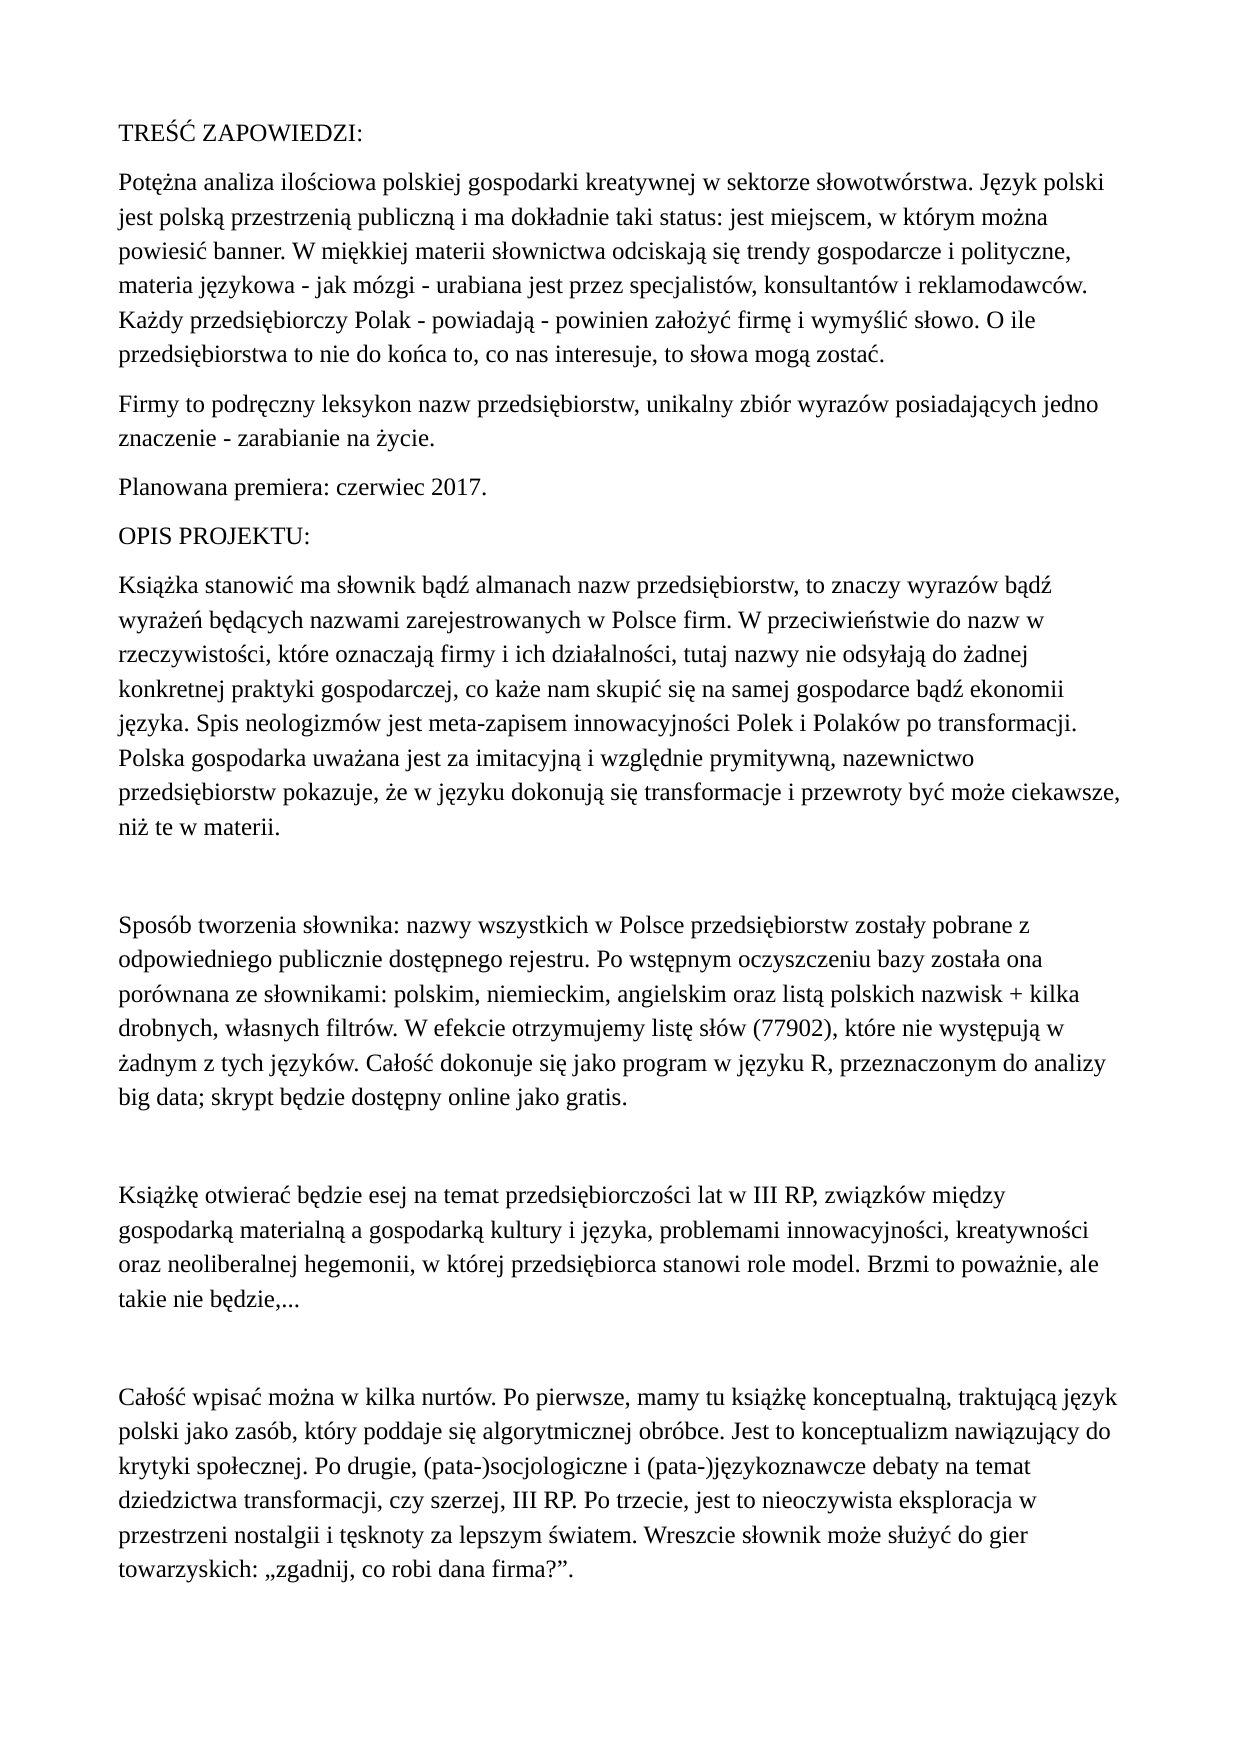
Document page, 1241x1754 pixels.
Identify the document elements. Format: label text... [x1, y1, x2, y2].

text Planowana premiera: czerwiec 2017. [118, 472, 1122, 501]
text Książkę otwierać będzie esej na temat przedsiębiorczości lat w III RP, związków między gospodarką materialną a gospodarką kultury i języka, problemami innowacyjności, kreatywności oraz neoliberalnej hegemonii, w której przedsiębiorca stanowi role model. Brzmi to poważnie, ale takie nie będzie,... [118, 1180, 1122, 1312]
text Całość wpisać można w kilka nurtów. Po pierwsze, mamy tu książkę konceptualną, traktującą język polski jako zasób, który poddaje się algorytmicznej obróbce. Jest to konceptualizm nawiązujący do krytyki społecznej. Po drugie, (pata-)socjologiczne i (pata-)językoznawcze debaty na temat dziedzictwa transformacji, czy szerzej, III RP. Po trzecie, jest to nieoczywista eksploracja w przestrzeni nostalgii i tęsknoty za lepszym światem. Wreszcie słownik może służyć do gier towarzyskich: „zgadnij, co robi dana firma?”. [118, 1382, 1122, 1583]
text Książka stanowić ma słownik bądź almanach nazw przedsiębiorstw, to znaczy wyrazów bądź wyrażeń będących nazwami zarejestrowanych w Polsce firm. W przeciwieństwie do nazw w rzeczywistości, które oznaczają firmy i ich działalności, tutaj nazwy nie odsyłają do żadnej konkretnej praktyki gospodarczej, co każe nam skupić się na samej gospodarce bądź ekonomii języka. Spis neologizmów jest meta-zapisem innowacyjności Polek i Polaków po transformacji. Polska gospodarka uważana jest za imitacyjną i względnie prymitywną, nazewnictwo przedsiębiorstw pokazuje, że w języku dokonują się transformacje i przewroty być może ciekawsze, niż te w materii. [118, 570, 1122, 840]
text TREŚĆ ZAPOWIEDZI: [118, 118, 1122, 147]
text Firmy to podręczny leksykon nazw przedsiębiorstw, unikalny zbiór wyrazów posiadających jedno znaczenie - zarabianie na życie. [118, 389, 1122, 452]
text Sposób tworzenia słownika: nazwy wszystkich w Polsce przedsiębiorstw zostały pobrane z odpowiedniego publicznie dostępnego rejestru. Po wstępnym oczyszczeniu bazy została ona porównana ze słownikami: polskim, niemieckim, angielskim oraz listą polskich nazwisk + kilka drobnych, własnych filtrów. W efekcie otrzymujemy listę słów (77902), które nie występują w żadnym z tych języków. Całość dokonuje się jako program w języku R, przeznaczonym do analizy big data; skrypt będzie dostępny online jako gratis. [118, 910, 1122, 1111]
text OPIS PROJEKTU: [118, 521, 1122, 550]
text Potężna analiza ilościowa polskiej gospodarki kreatywnej w sektorze słowotwórstwa. Język polski jest polską przestrzenią publiczną i ma dokładnie taki status: jest miejscem, w którym można powiesić banner. W miękkiej materii słownictwa odciskają się trendy gospodarcze i polityczne, materia językowa - jak mózgi - urabiana jest przez specjalistów, konsultantów i reklamodawców. Każdy przedsiębiorczy Polak - powiadają - powinien założyć firmę i wymyślić słowo. O ile przedsiębiorstwa to nie do końca to, co nas interesuje, to słowa mogą zostać. [118, 167, 1122, 368]
